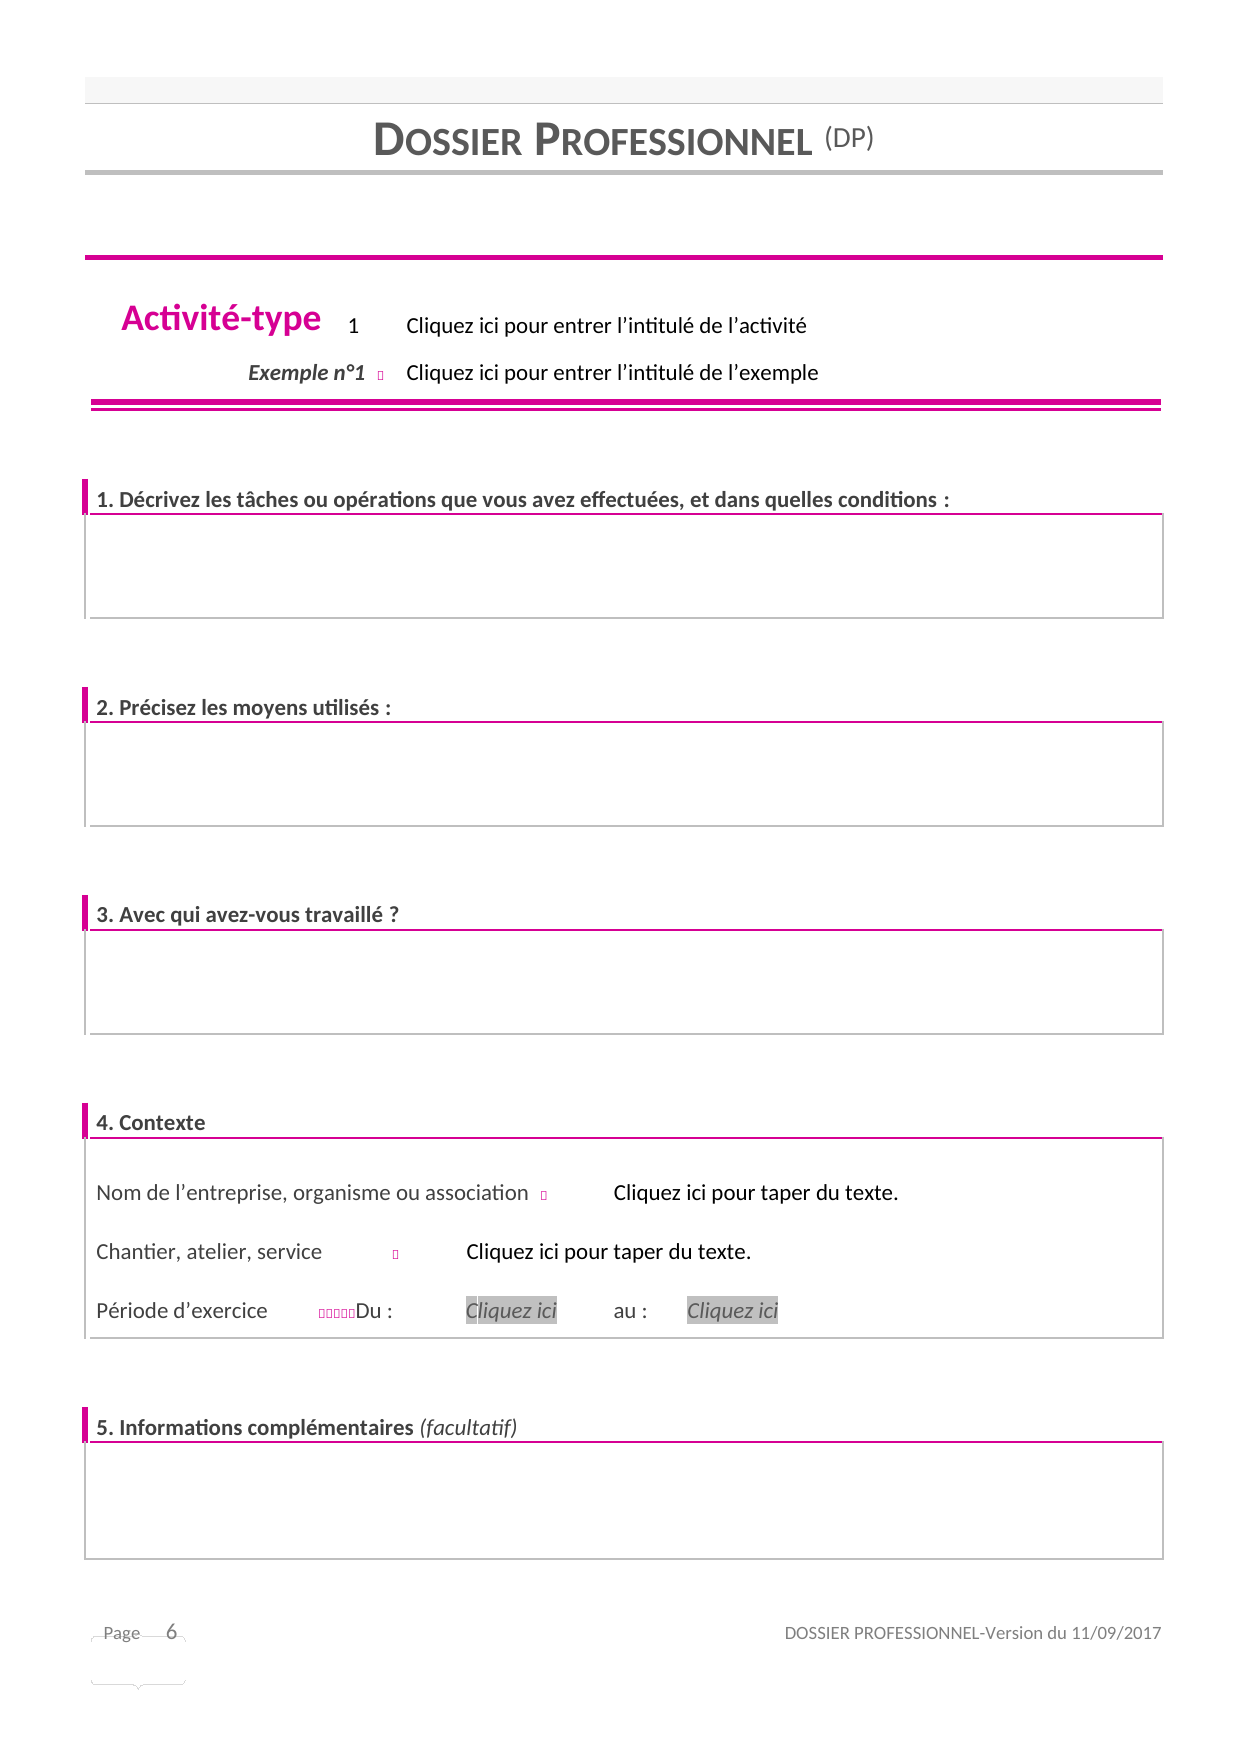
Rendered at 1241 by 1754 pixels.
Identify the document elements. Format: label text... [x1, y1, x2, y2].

table_cell [85, 1337, 1104, 1373]
table_cell [85, 445, 1163, 479]
table_cell Nom de l’entreprise, organisme ou association  [86, 1173, 589, 1219]
table_cell [86, 757, 1162, 791]
table_cell [86, 1137, 589, 1173]
table_cell [86, 999, 1162, 1033]
table_cell [85, 861, 1163, 895]
table_cell [86, 721, 1162, 757]
table_cell [1104, 1339, 1163, 1373]
table_cell [86, 513, 1162, 549]
table_cell [86, 1524, 1162, 1557]
table_cell Cliquez ici pour entrer l’intitulé de l’exemple [395, 340, 1163, 398]
table_cell [86, 1490, 1162, 1523]
table_cell [1104, 1035, 1163, 1069]
table_cell [85, 1069, 1163, 1103]
table_cell [85, 1033, 1104, 1069]
table_cell [86, 929, 1162, 965]
table_cell 4. Contexte [88, 1103, 1163, 1137]
table_cell [589, 1139, 1162, 1173]
table_cell [85, 617, 1104, 653]
table_cell [86, 965, 1162, 999]
table_cell [86, 1441, 1162, 1489]
table_cell Chantier, atelier, service  [86, 1219, 455, 1278]
table_cell [86, 791, 1162, 825]
table_cell [85, 825, 1163, 861]
table_cell 2. Précisez les moyens utilisés : [88, 687, 1163, 721]
table_cell [85, 653, 1163, 687]
table_header 1 [336, 288, 395, 339]
table_cell [86, 549, 1162, 583]
table_cell [85, 399, 1163, 445]
table_cell Cliquez ici pour taper du texte. [589, 1173, 1162, 1219]
table_cell 5. Informations complémentaires (facultatif) [88, 1407, 1104, 1441]
table_cell 1. Décrivez les tâches ou opérations que vous avez effectuées, et dans quelles conditions : [88, 479, 1163, 513]
table_cell 3. Avec qui avez-vous travaillé ? [88, 895, 1163, 929]
table_cell [1104, 1407, 1163, 1441]
table_cell [86, 583, 1162, 617]
table_cell Cliquez ici pour taper du texte. [455, 1219, 1162, 1278]
table_cell [1104, 619, 1163, 653]
table_header Cliquez ici pour entrer l’intitulé de l’activité [395, 288, 1163, 339]
table_cell Exemple n°1  [85, 340, 395, 398]
table_cell [85, 1373, 1104, 1407]
table_header Activité-type [85, 288, 336, 339]
table_cell Période d’exercice Du : Cliquez ici au : Cliquez ici [86, 1278, 1162, 1337]
table_cell [1104, 1373, 1163, 1407]
